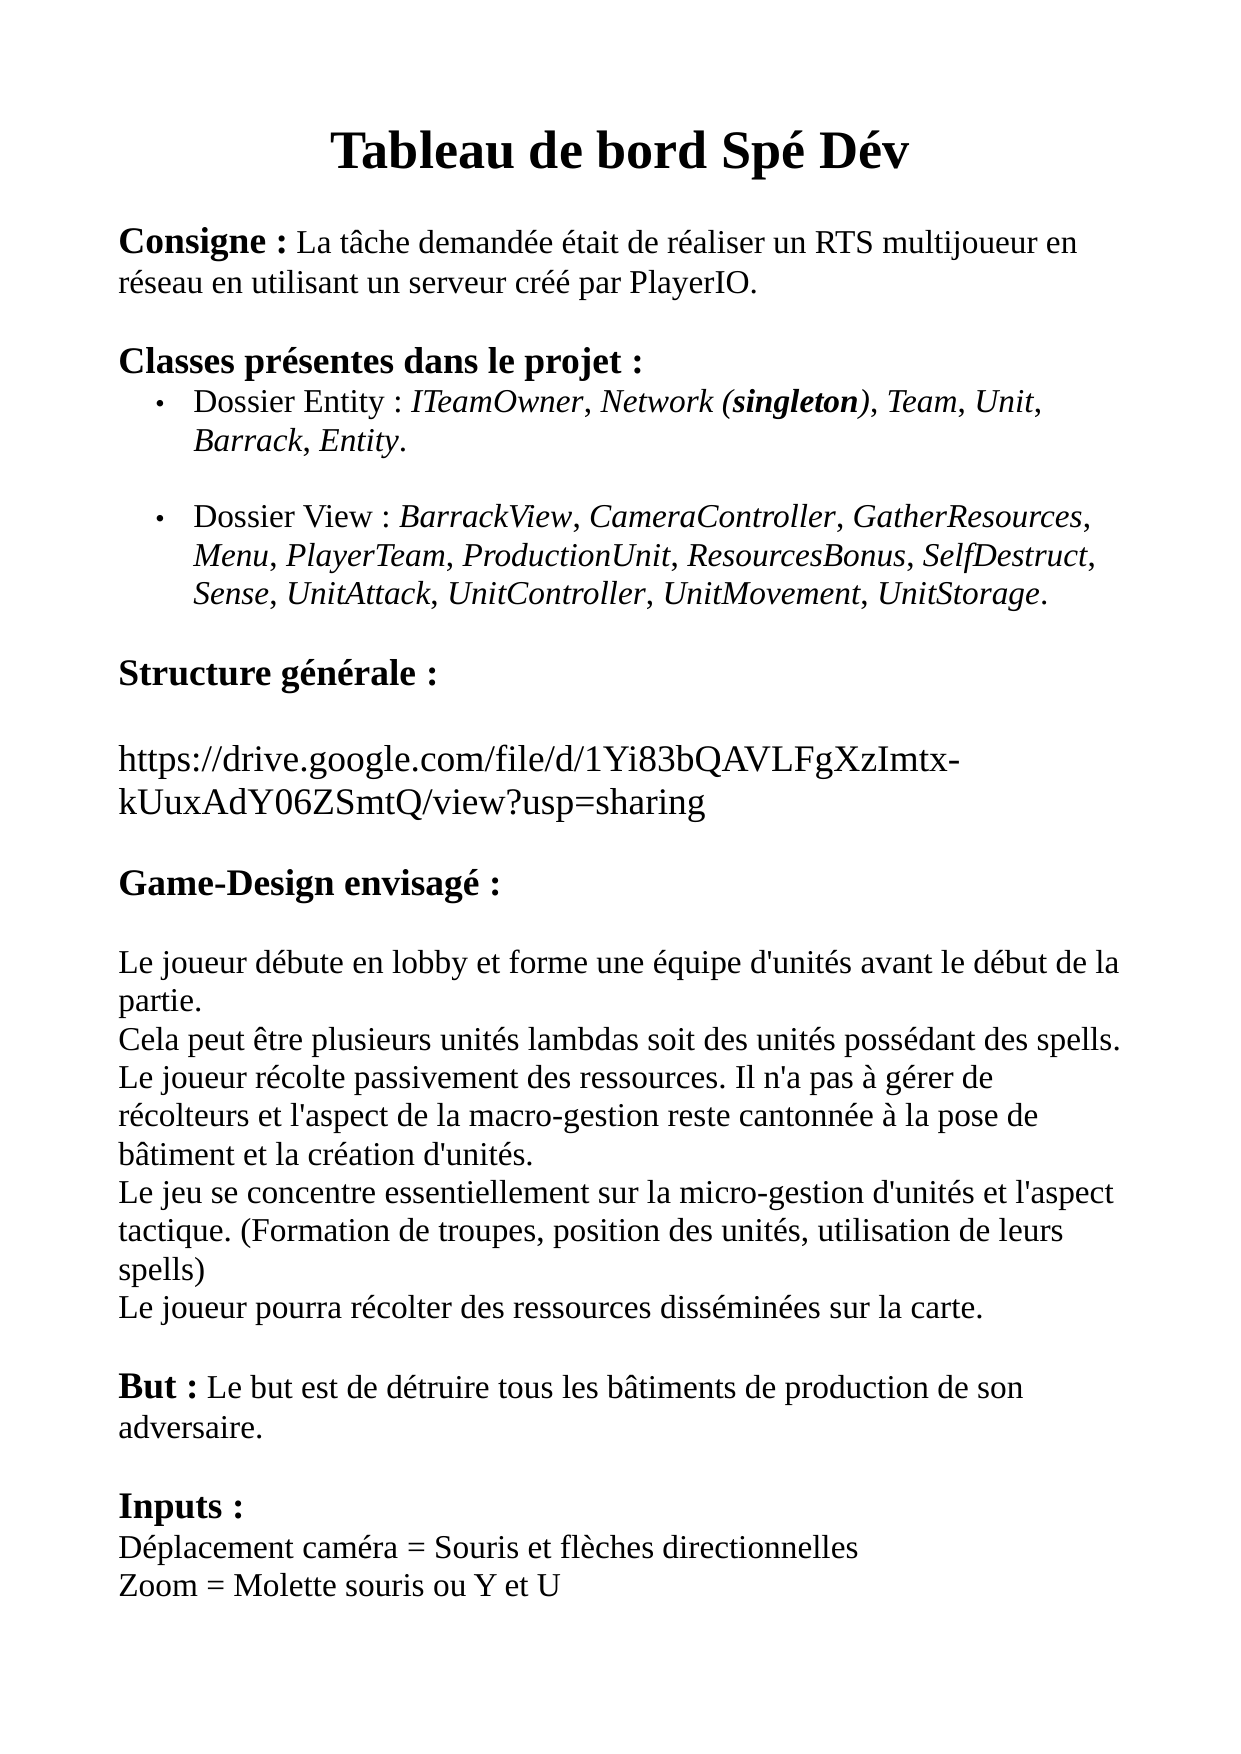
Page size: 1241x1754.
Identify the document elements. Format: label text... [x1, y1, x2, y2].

text Le jeu se concentre essentiellement sur la micro-gestion d'unités et l'aspect tactique. (Formation de troupes, position des unités, utilisation de leurs spells) [118, 1172, 1122, 1287]
text Inputs : [118, 1484, 1122, 1527]
text Cela peut être plusieurs unités lambdas soit des unités possédant des spells. [118, 1019, 1122, 1057]
text Le joueur récolte passivement des ressources. Il n'a pas à gérer de récolteurs et l'aspect de la macro-gestion reste cantonnée à la pose de bâtiment et la création d'unités. [118, 1057, 1122, 1172]
text https://drive.google.com/file/d/1Yi83bQAVLFgXzImtx-kUuxAdY06ZSmtQ/view?usp=sharing [118, 736, 1122, 822]
text Consigne : La tâche demandée était de réaliser un RTS multijoueur en réseau en utilisant un serveur créé par PlayerIO. [118, 219, 1122, 300]
text But : Le but est de détruire tous les bâtiments de production de son adversaire. [118, 1364, 1122, 1445]
text Tableau de bord Spé Dév [118, 118, 1122, 180]
text Classes présentes dans le projet : [118, 338, 1122, 382]
text Structure générale : [118, 650, 1122, 693]
text Game-Design envisagé : [118, 861, 1122, 904]
text Déplacement caméra = Souris et flèches directionnelles [118, 1527, 1122, 1565]
text Zoom = Molette souris ou Y et U [118, 1565, 1122, 1603]
text Le joueur pourra récolter des ressources disséminées sur la carte. [118, 1287, 1122, 1326]
list Dossier View : BarrackView, CameraController, GatherResources, Menu, PlayerTeam, ProductionUnit, ResourcesBonus, SelfDestruct, Sense, UnitAttack, UnitController, UnitMovement, UnitStorage. [156, 497, 1122, 612]
list Dossier Entity : ITeamOwner, Network (singleton), Team, Unit, Barrack, Entity. [156, 382, 1122, 458]
text Le joueur débute en lobby et forme une équipe d'unités avant le début de la partie. [118, 942, 1122, 1019]
